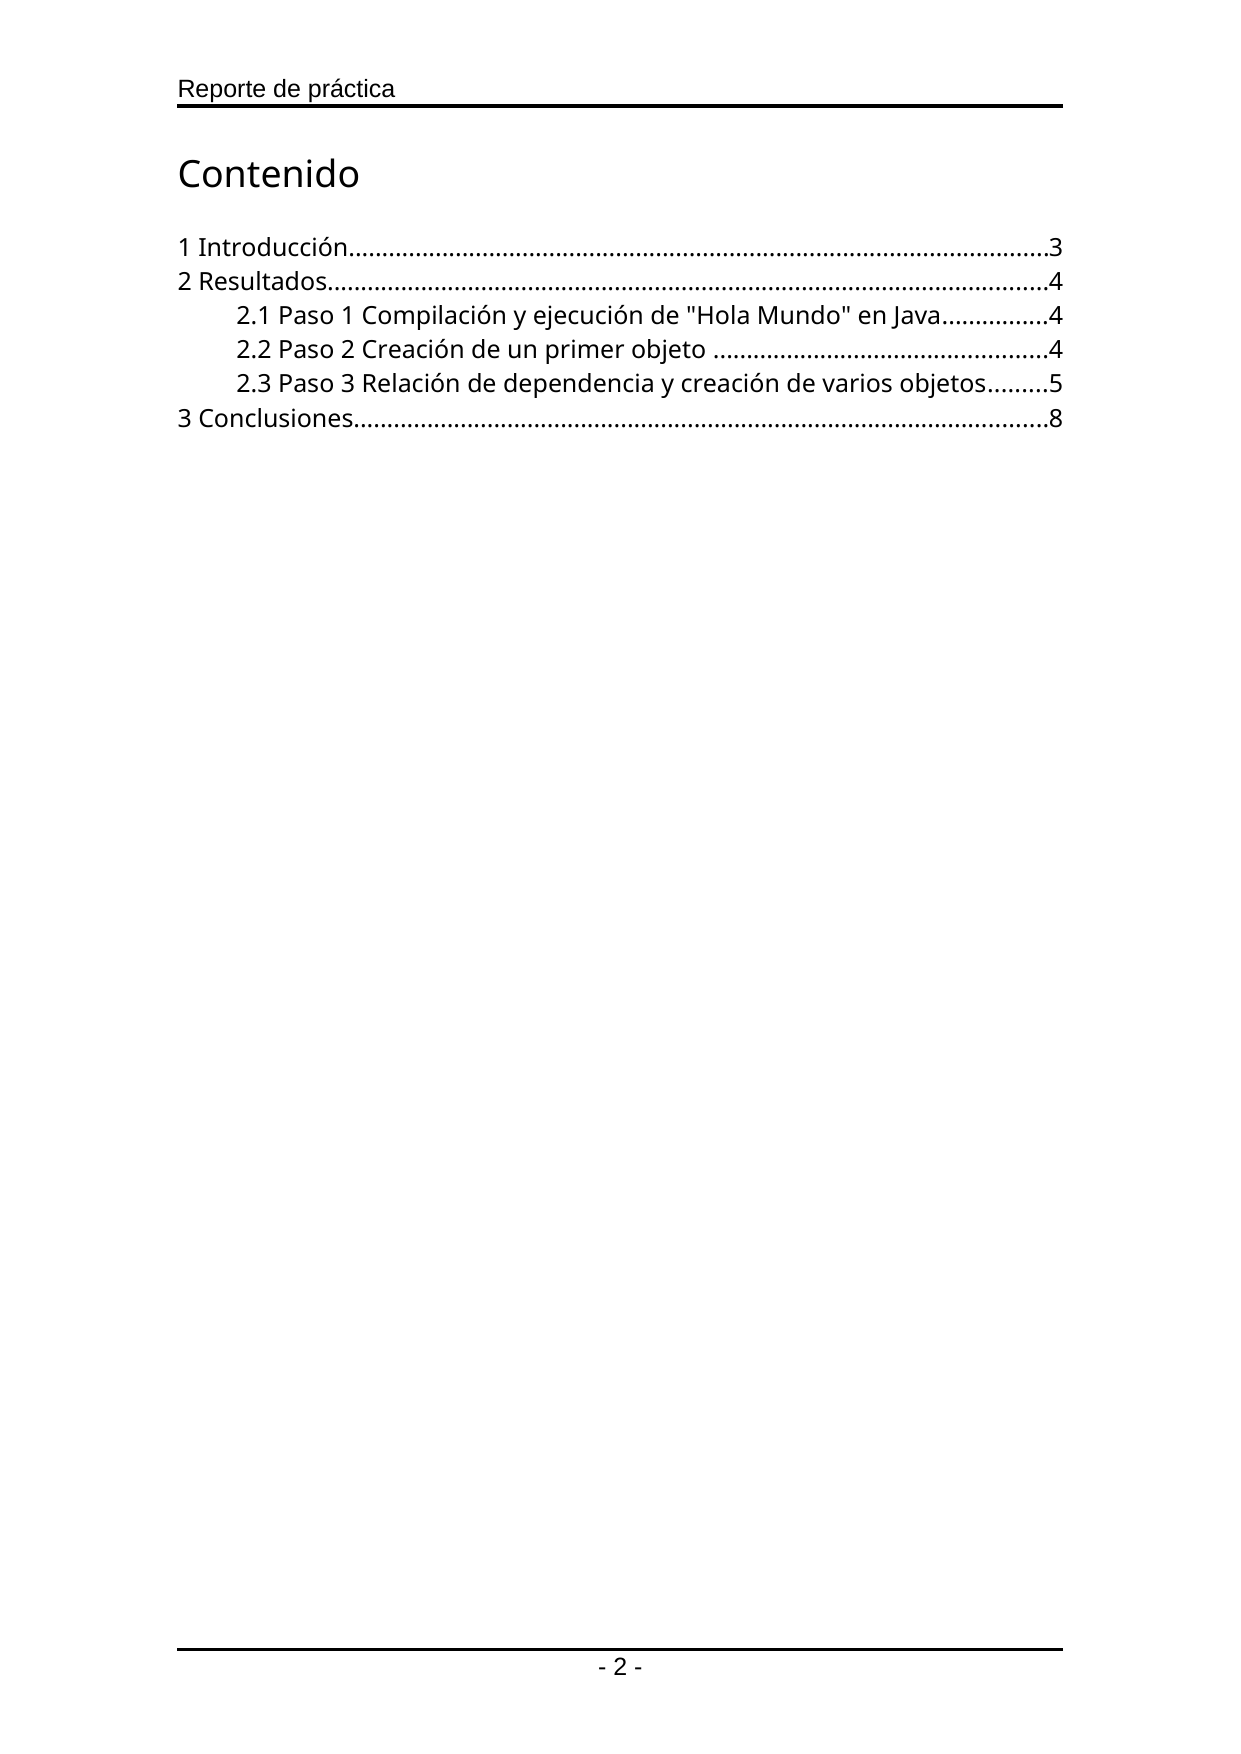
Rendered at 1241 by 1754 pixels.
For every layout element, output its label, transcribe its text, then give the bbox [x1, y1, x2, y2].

text 3 Conclusiones 8 [177, 400, 1063, 434]
text 2.1 Paso 1 Compilación y ejecución de "Hola Mundo" en Java 4 [236, 298, 1063, 332]
text 2.2 Paso 2 Creación de un primer objeto 4 [236, 332, 1063, 366]
text 1 Introducción 3 [177, 230, 1063, 264]
text 2.3 Paso 3 Relación de dependencia y creación de varios objetos 5 [236, 366, 1063, 400]
text 2 Resultados 4 [177, 264, 1063, 298]
text Contenido [177, 148, 1063, 199]
